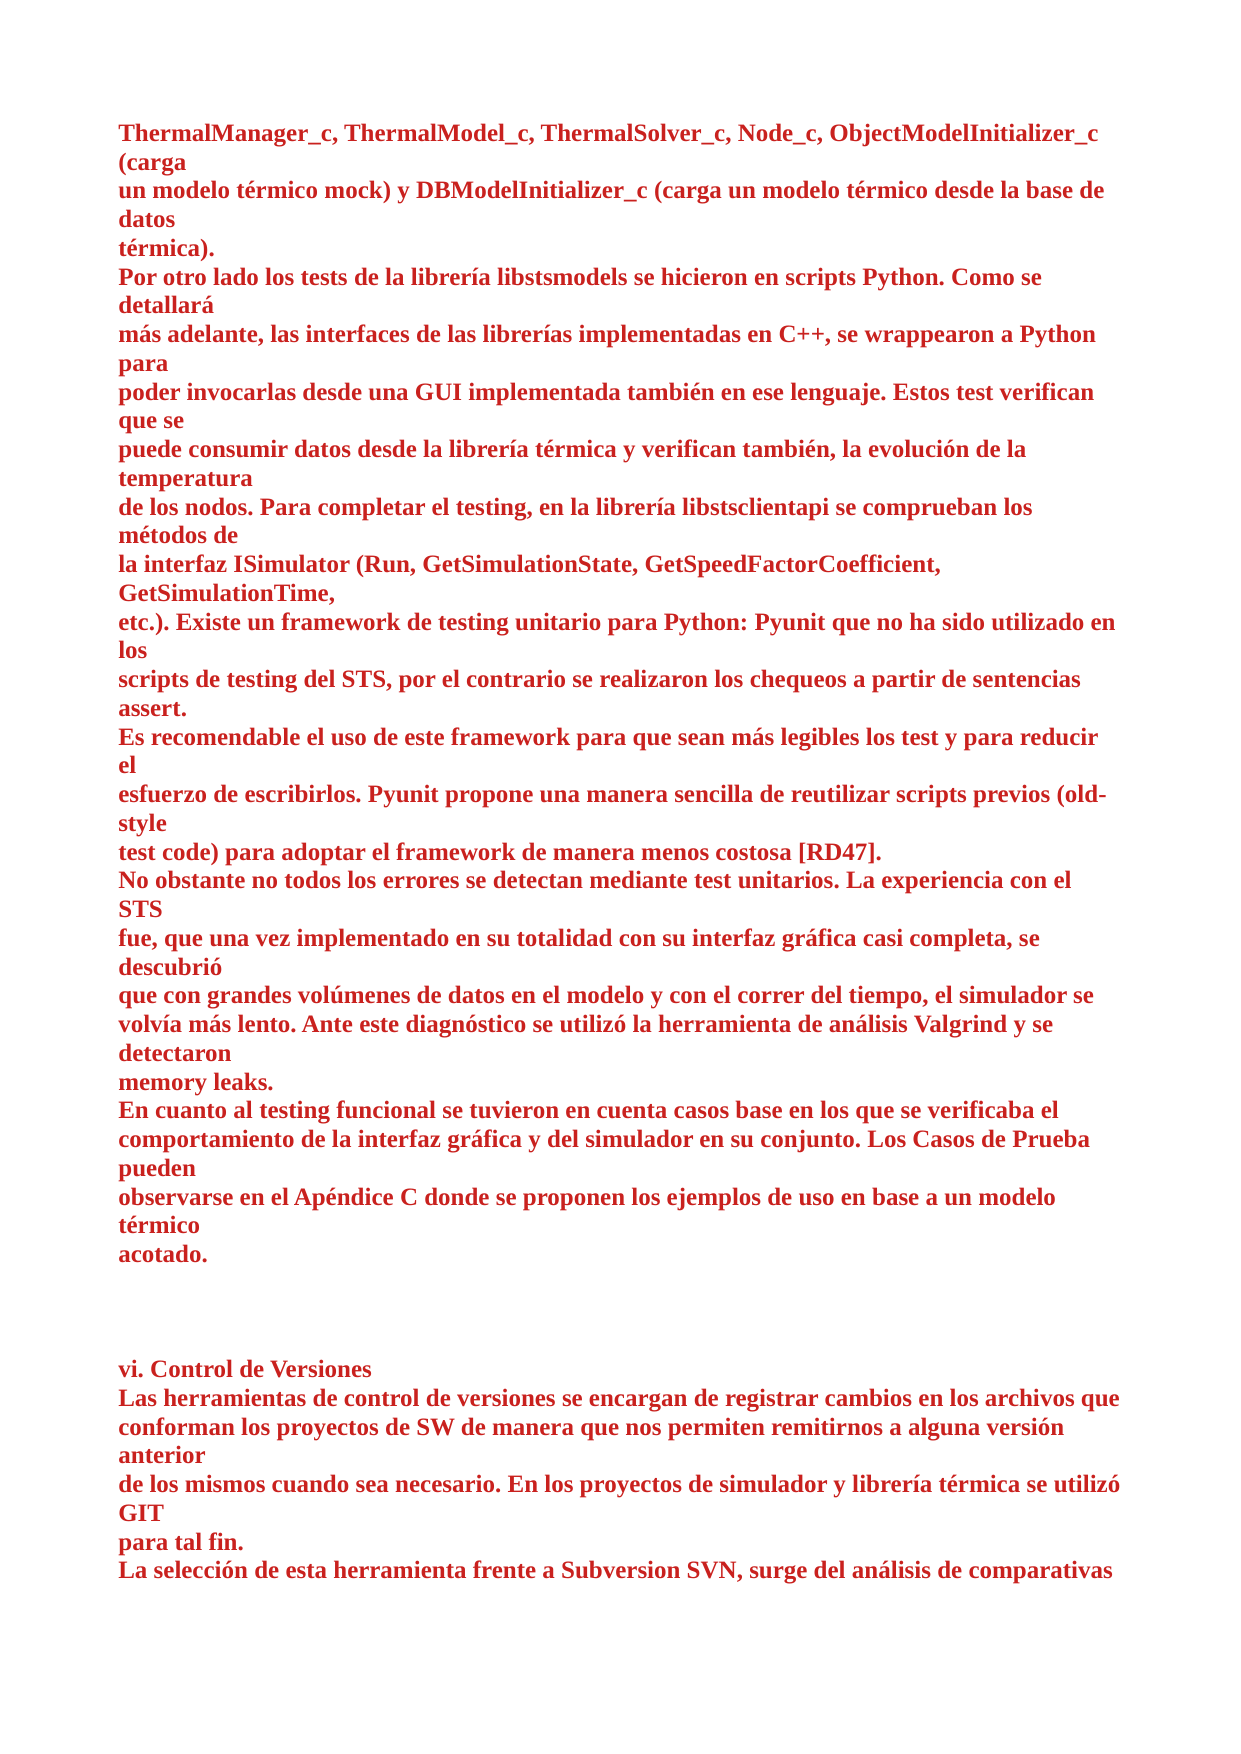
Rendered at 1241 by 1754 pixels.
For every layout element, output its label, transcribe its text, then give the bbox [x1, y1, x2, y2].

text Las herramientas de control de versiones se encargan de registrar cambios en los archivos que [118, 1383, 1122, 1412]
text vi. Control de Versiones [118, 1354, 1122, 1383]
text poder invocarlas desde una GUI implementada también en ese lenguaje. Estos test verifican que se [118, 377, 1122, 434]
text que con grandes volúmenes de datos en el modelo y con el correr del tiempo, el simulador se [118, 981, 1122, 1009]
text volvía más lento. Ante este diagnóstico se utilizó la herramienta de análisis Valgrind y se detectaron [118, 1009, 1122, 1067]
text Es recomendable el uso de este framework para que sean más legibles los test y para reducir el [118, 722, 1122, 779]
text Por otro lado los tests de la librería libstsmodels se hicieron en scripts Python. Como se detallará [118, 262, 1122, 319]
text test code) para adoptar el framework de manera menos costosa [RD47]. [118, 837, 1122, 866]
text etc.). Existe un framework de testing unitario para Python: Pyunit que no ha sido utilizado en los [118, 607, 1122, 664]
text En cuanto al testing funcional se tuvieron en cuenta casos base en los que se verificaba el [118, 1096, 1122, 1124]
text la interfaz ISimulator (Run, GetSimulationState, GetSpeedFactorCoefficient, GetSimulationTime, [118, 549, 1122, 607]
text esfuerzo de escribirlos. Pyunit propone una manera sencilla de reutilizar scripts previos (old-style [118, 779, 1122, 837]
text fue, que una vez implementado en su totalidad con su interfaz gráfica casi completa, se descubrió [118, 923, 1122, 981]
text más adelante, las interfaces de las librerías implementadas en C++, se wrappearon a Python para [118, 319, 1122, 377]
text acotado. [118, 1239, 1122, 1268]
text comportamiento de la interfaz gráfica y del simulador en su conjunto. Los Casos de Prueba pueden [118, 1124, 1122, 1182]
text un modelo térmico mock) y DBModelInitializer_c (carga un modelo térmico desde la base de datos [118, 176, 1122, 233]
text memory leaks. [118, 1067, 1122, 1096]
text térmica). [118, 233, 1122, 262]
text puede consumir datos desde la librería térmica y verifican también, la evolución de la temperatura [118, 434, 1122, 492]
text ThermalManager_c, ThermalModel_c, ThermalSolver_c, Node_c, ObjectModelInitializer_c (carga [118, 118, 1122, 176]
text de los nodos. Para completar el testing, en la librería libstsclientapi se comprueban los métodos de [118, 492, 1122, 549]
text La selección de esta herramienta frente a Subversion SVN, surge del análisis de comparativas [118, 1556, 1122, 1584]
text No obstante no todos los errores se detectan mediante test unitarios. La experiencia con el STS [118, 866, 1122, 923]
text observarse en el Apéndice C donde se proponen los ejemplos de uso en base a un modelo térmico [118, 1182, 1122, 1239]
text conforman los proyectos de SW de manera que nos permiten remitirnos a alguna versión anterior [118, 1412, 1122, 1469]
text de los mismos cuando sea necesario. En los proyectos de simulador y librería térmica se utilizó GIT [118, 1469, 1122, 1527]
text scripts de testing del STS, por el contrario se realizaron los chequeos a partir de sentencias assert. [118, 664, 1122, 722]
text para tal fin. [118, 1527, 1122, 1556]
